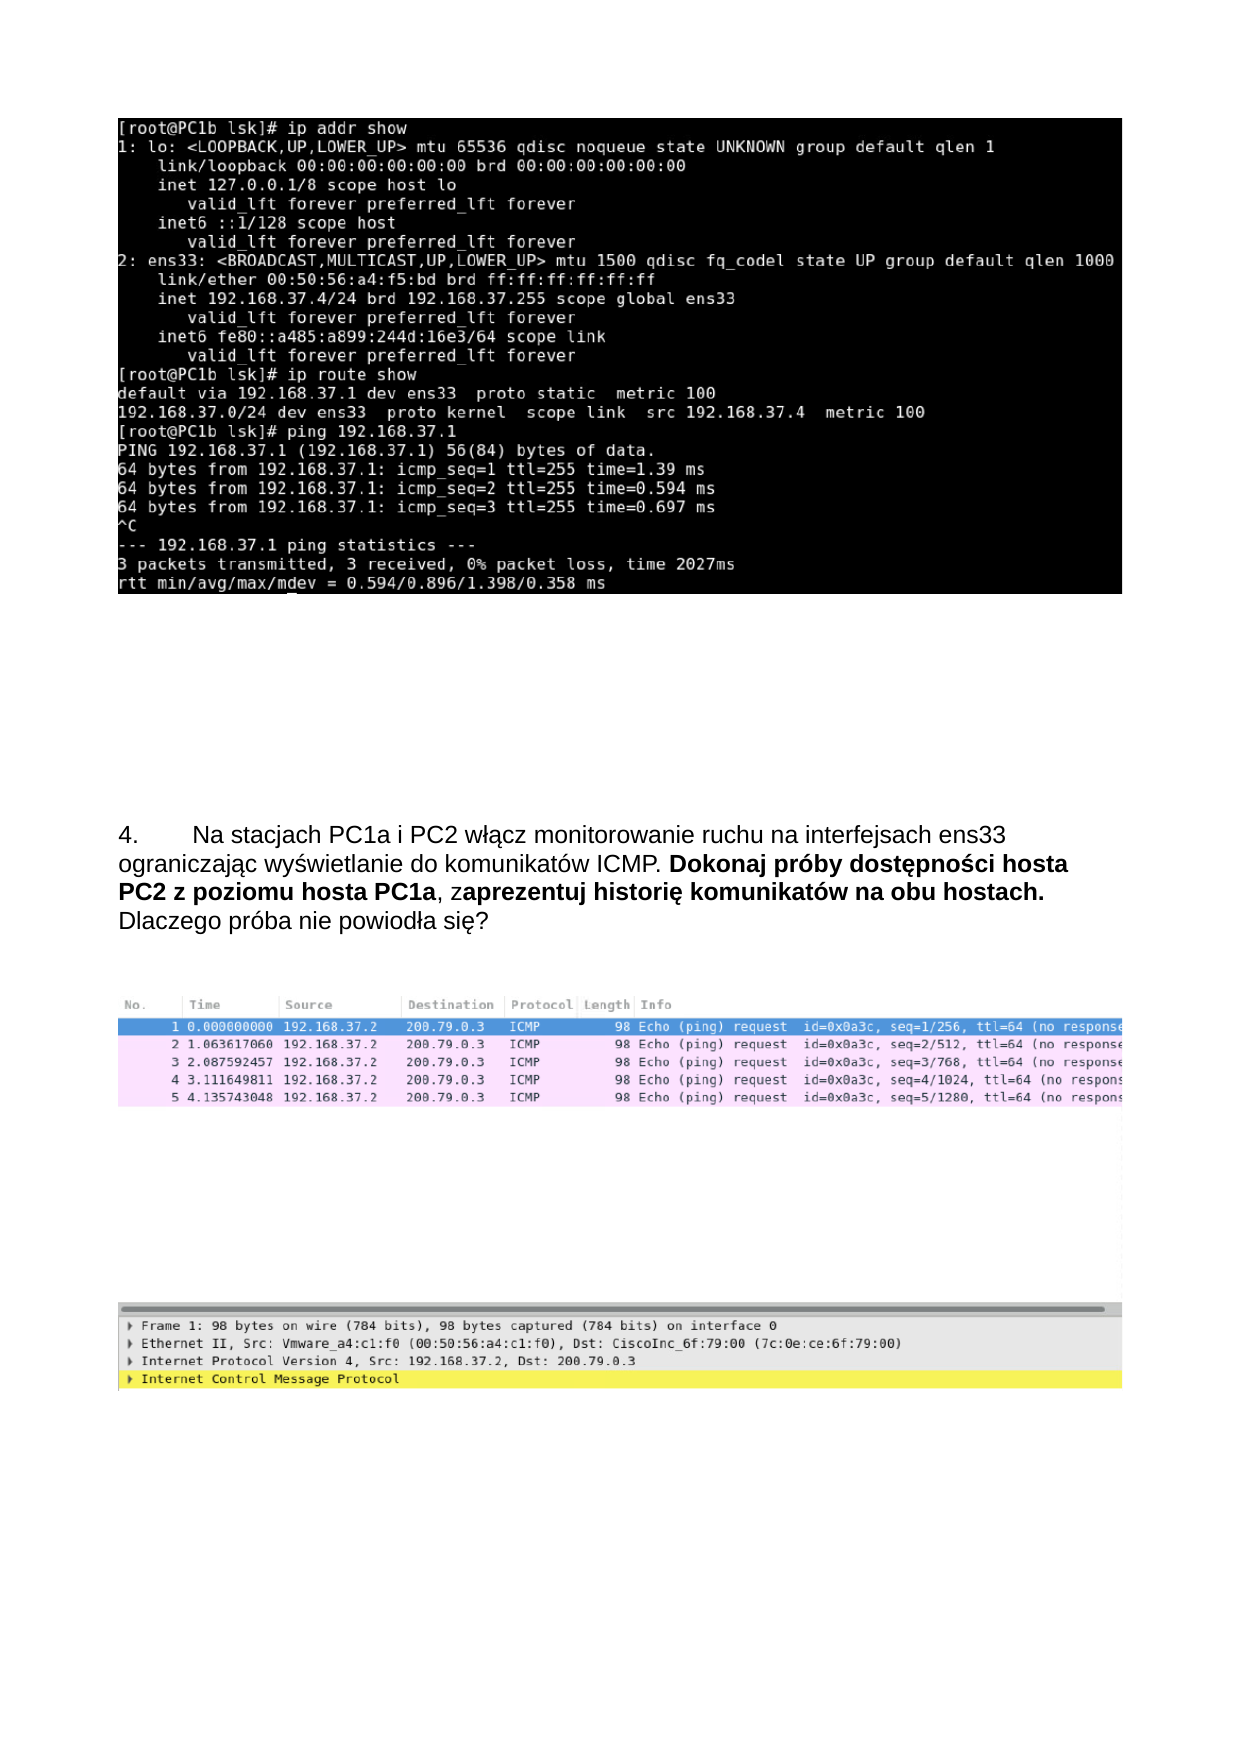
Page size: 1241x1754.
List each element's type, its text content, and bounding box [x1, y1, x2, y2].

picture [118, 118, 1123, 594]
subtitle Na stacjach PC1a i PC2 włącz monitorowanie ruchu na interfejsach ens33 ograniczając wyświetlanie do komunikatów ICMP. Dokonaj próby dostępności hosta PC2 z poziomu hosta PC1a, zaprezentuj historię komunikatów na obu hostach. Dlaczego próba nie powiodła się? [118, 820, 1122, 934]
picture [118, 996, 1123, 1391]
